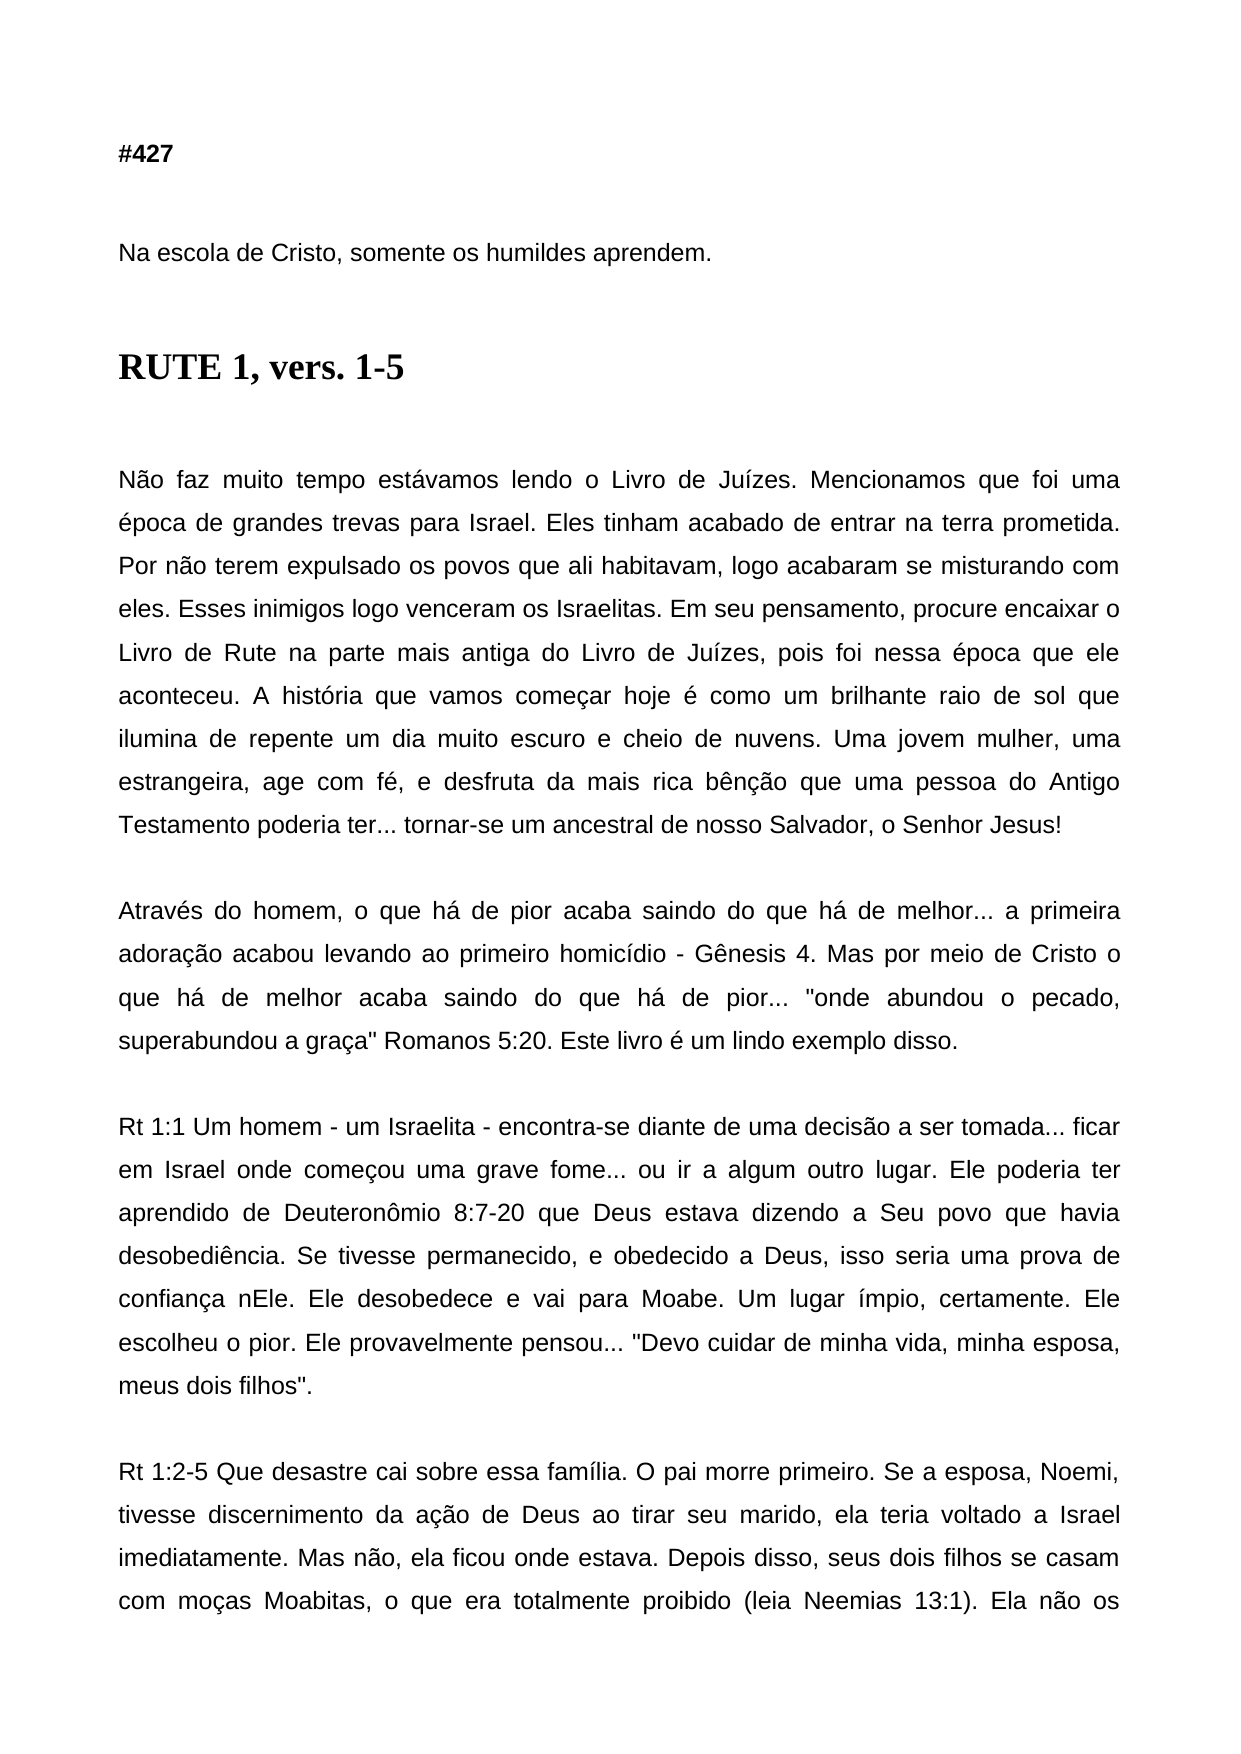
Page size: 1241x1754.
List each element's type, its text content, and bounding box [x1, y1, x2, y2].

text Rt 1:1 Um homem - um Israelita - encontra-se diante de uma decisão a ser tomada... ficar em Israel onde começou uma grave fome... ou ir a algum outro lugar. Ele poderia ter aprendido de Deuteronômio 8:7-20 que Deus estava dizendo a Seu povo que havia desobediência. Se tivesse permanecido, e obedecido a Deus, isso seria uma prova de confiança nEle. Ele desobedece e vai para Moabe. Um lugar ímpio, certamente. Ele escolheu o pior. Ele provavelmente pensou... "Devo cuidar de minha vida, minha esposa, meus dois filhos". [118, 1112, 1122, 1399]
text Não faz muito tempo estávamos lendo o Livro de Juízes. Mencionamos que foi uma época de grandes trevas para Israel. Eles tinham acabado de entrar na terra prometida. Por não terem expulsado os povos que ali habitavam, logo acabaram se misturando com eles. Esses inimigos logo venceram os Israelitas. Em seu pensamento, procure encaixar o Livro de Rute na parte mais antiga do Livro de Juízes, pois foi nessa época que ele aconteceu. A história que vamos começar hoje é como um brilhante raio de sol que ilumina de repente um dia muito escuro e cheio de nuvens. Uma jovem mulher, uma estrangeira, age com fé, e desfruta da mais rica bênção que uma pessoa do Antigo Testamento poderia ter... tornar-se um ancestral de nosso Salvador, o Senhor Jesus! [118, 465, 1122, 839]
text Na escola de Cristo, somente os humildes aprendem. [118, 238, 1122, 266]
subtitle #427 [118, 139, 1122, 168]
text Rt 1:2-5 Que desastre cai sobre essa família. O pai morre primeiro. Se a esposa, Noemi, tivesse discernimento da ação de Deus ao tirar seu marido, ela teria voltado a Israel imediatamente. Mas não, ela ficou onde estava. Depois disso, seus dois filhos se casam com moças Moabitas, o que era totalmente proibido (leia Neemias 13:1). Ela não os [118, 1457, 1122, 1615]
subtitle RUTE 1, vers. 1-5 [118, 345, 1122, 388]
text Através do homem, o que há de pior acaba saindo do que há de melhor... a primeira adoração acabou levando ao primeiro homicídio - Gênesis 4. Mas por meio de Cristo o que há de melhor acaba saindo do que há de pior... "onde abundou o pecado, superabundou a graça" Romanos 5:20. Este livro é um lindo exemplo disso. [118, 896, 1122, 1054]
